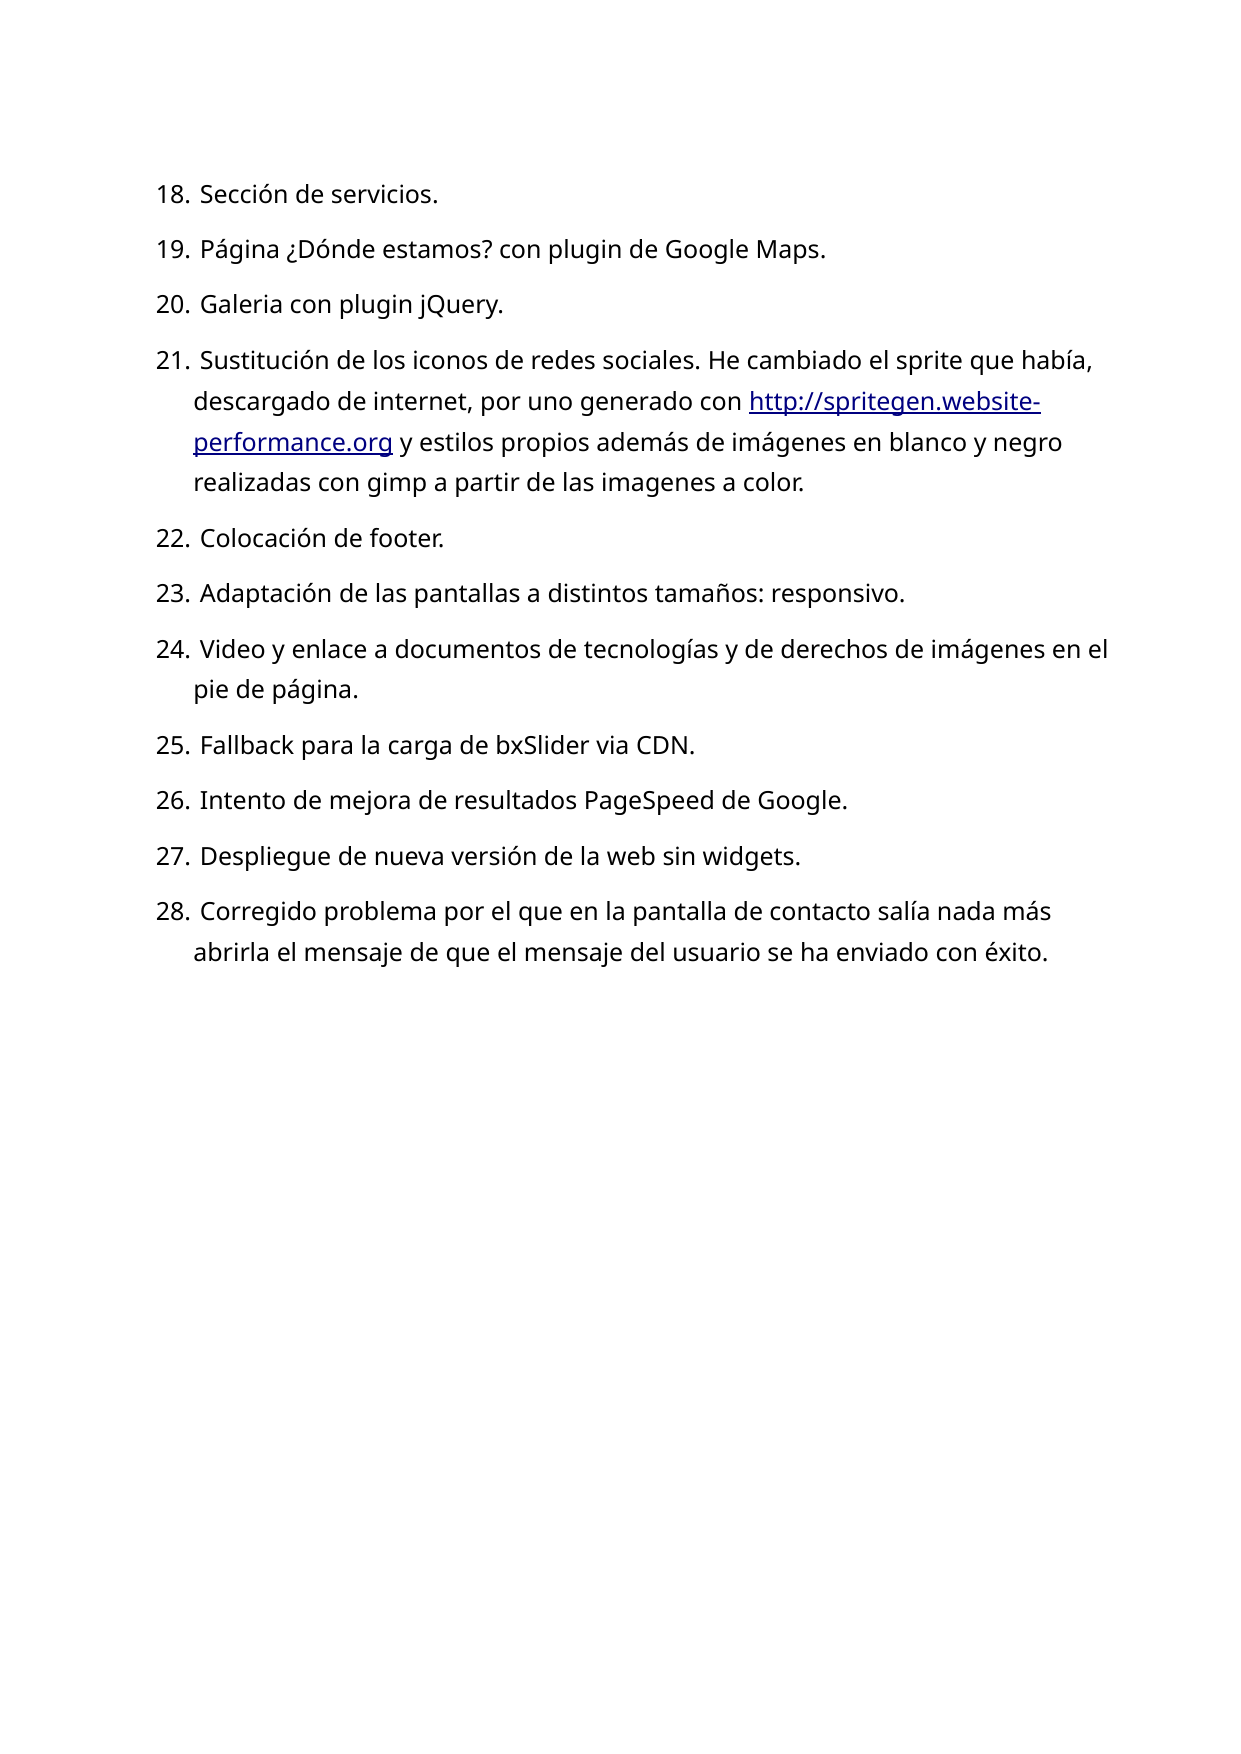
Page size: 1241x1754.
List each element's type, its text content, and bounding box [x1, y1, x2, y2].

list Página ¿Dónde estamos? con plugin de Google Maps. [156, 232, 1122, 266]
list Adaptación de las pantallas a distintos tamaños: responsivo. [156, 576, 1122, 610]
list Video y enlace a documentos de tecnologías y de derechos de imágenes en el pie de página. [156, 631, 1122, 706]
list Sustitución de los iconos de redes sociales. He cambiado el sprite que había, descargado de internet, por uno generado con http://spritegen.website-performance.org y estilos propios además de imágenes en blanco y negro realizadas con gimp a partir de las imagenes a color. [156, 343, 1122, 499]
list Fallback para la carga de bxSlider via CDN. [156, 728, 1122, 762]
list Corregido problema por el que en la pantalla de contacto salía nada más abrirla el mensaje de que el mensaje del usuario se ha enviado con éxito. [156, 894, 1122, 969]
list Intento de mejora de resultados PageSpeed de Google. [156, 783, 1122, 817]
list Colocación de footer. [156, 521, 1122, 554]
list Despliegue de nueva versión de la web sin widgets. [156, 838, 1122, 872]
list Galeria con plugin jQuery. [156, 287, 1122, 321]
list Sección de servicios. [156, 176, 1122, 210]
